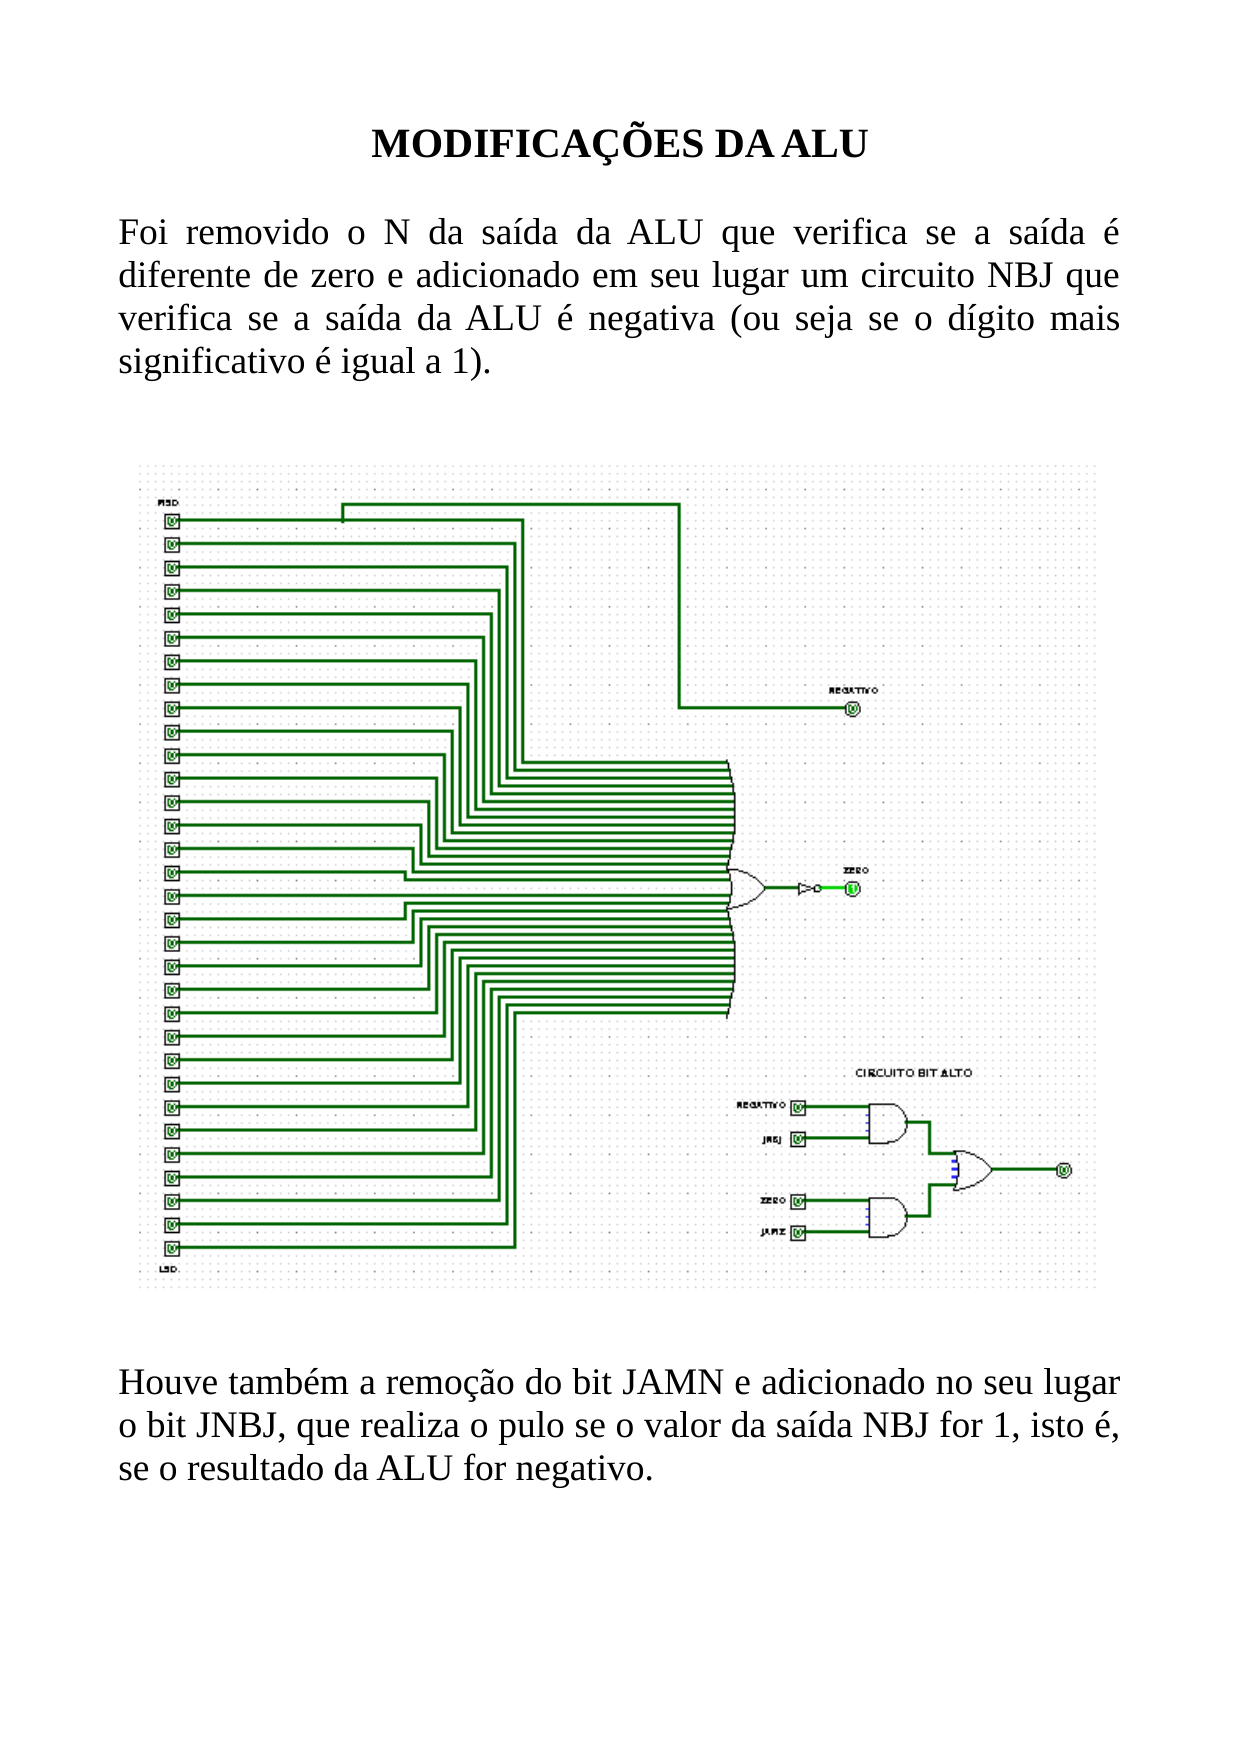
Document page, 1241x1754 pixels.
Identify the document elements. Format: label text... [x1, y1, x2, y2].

text Houve também a remoção do bit JAMN e adicionado no seu lugar o bit JNBJ, que realiza o pulo se o valor da saída NBJ for 1, isto é, se o resultado da ALU for negativo. [118, 1359, 1122, 1488]
picture [138, 464, 1102, 1293]
text Foi removido o N da saída da ALU que verifica se a saída é diferente de zero e adicionado em seu lugar um circuito NBJ que verifica se a saída da ALU é negativa (ou seja se o dígito mais significativo é igual a 1). [118, 209, 1122, 382]
text MODIFICAÇÕES DA ALU [118, 118, 1122, 166]
